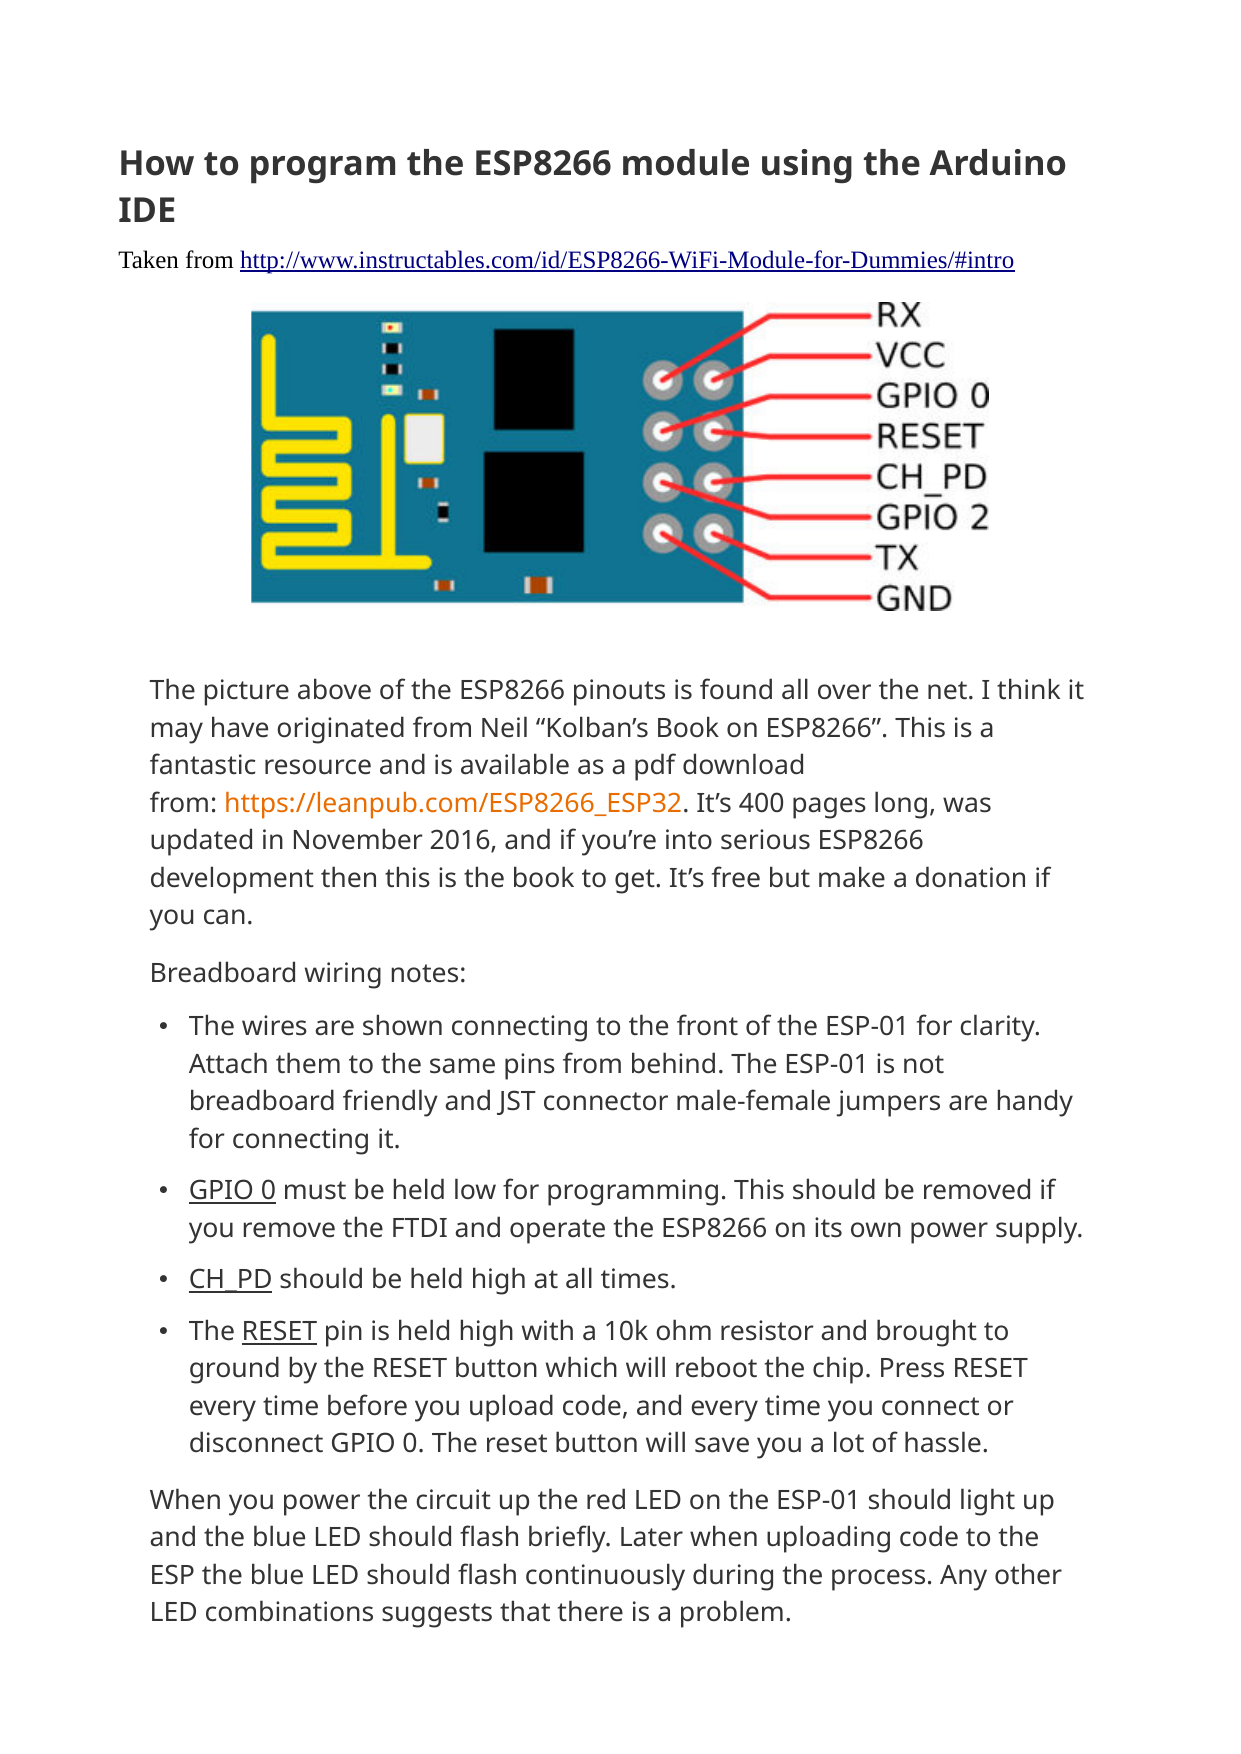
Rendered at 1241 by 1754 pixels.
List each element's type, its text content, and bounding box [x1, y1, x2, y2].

picture [251, 302, 989, 611]
text The picture above of the ESP8266 pinouts is found all over the net. I think it may have originated from Neil “Kolban’s Book on ESP8266”. This is a fantastic resource and is available as a pdf download from: https://leanpub.com/ESP8266_ESP32. It’s 400 pages long, was updated in November 2016, and if you’re into serious ESP8266 development then this is the book to get. It’s free but make a donation if you can. [149, 670, 1091, 932]
list The wires are shown connecting to the front of the ESP-01 for clarity. Attach them to the same pins from behind. The ESP-01 is not breadboard friendly and JST connector male-female jumpers are handy for connecting it. [159, 1006, 1091, 1156]
text Breadboard wiring notes: [149, 953, 1091, 990]
list CH_PD should be held high at all times. [159, 1259, 1091, 1296]
text When you power the circuit up the red LED on the ESP-01 should light up and the blue LED should flash briefly. Later when uploading code to the ESP the blue LED should flash continuously during the process. Any other LED combinations suggests that there is a problem. [149, 1479, 1091, 1629]
subtitle How to program the ESP8266 module using the Arduino IDE [118, 139, 1122, 233]
list The RESET pin is held high with a 10k ohm resistor and brought to ground by the RESET button which will reboot the chip. Press RESET every time before you upload code, and every time you connect or disconnect GPIO 0. The reset button will save you a lot of hassle. [159, 1311, 1091, 1461]
text Taken from http://www.instructables.com/id/ESP8266-WiFi-Module-for-Dummies/#intro [118, 245, 1122, 274]
list GPIO 0 must be held low for programming. This should be removed if you remove the FTDI and operate the ESP8266 on its own power supply. [159, 1170, 1091, 1245]
